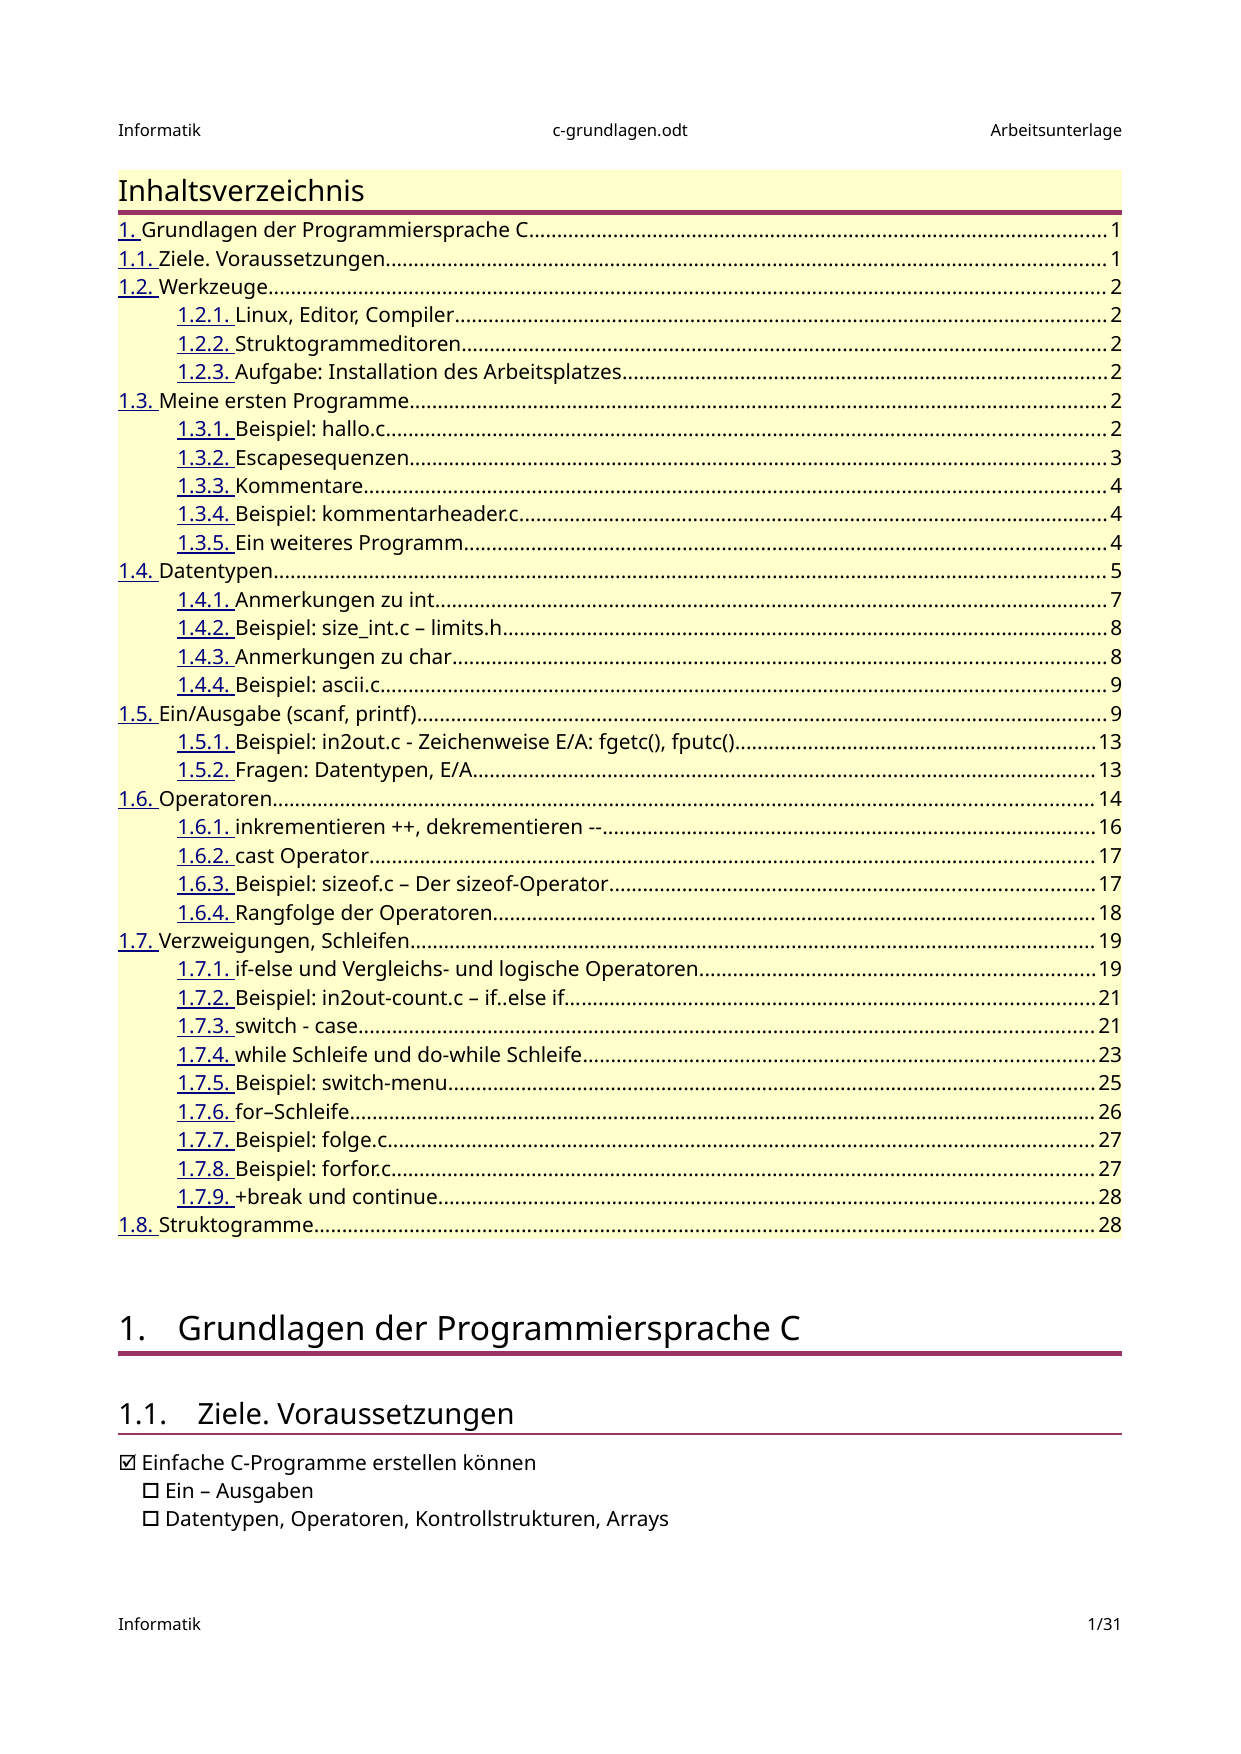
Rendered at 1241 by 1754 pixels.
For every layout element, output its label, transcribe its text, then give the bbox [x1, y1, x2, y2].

list Datentypen, Operatoren, Kontrollstrukturen, Arrays [141, 1504, 1122, 1533]
text 1.6. Operatoren 14 [118, 784, 1122, 812]
text 1.7. Verzweigungen, Schleifen 19 [118, 926, 1122, 954]
text 1.2. Werkzeuge 2 [118, 272, 1122, 301]
text 1.3.2. Escapesequenzen 3 [177, 443, 1122, 471]
text 1.3.4. Beispiel: kommentarheader.c 4 [177, 499, 1122, 528]
text 1. Grundlagen der Programmiersprache C 1 [118, 215, 1122, 244]
text 1.6.4. Rangfolge der Operatoren 18 [177, 898, 1122, 926]
text 1.2.2. Struktogrammeditoren 2 [177, 329, 1122, 357]
text 1.7.5. Beispiel: switch-menu 25 [177, 1068, 1122, 1097]
text 1.7.7. Beispiel: folge.c 27 [177, 1125, 1122, 1154]
text 1.7.6. for–Schleife 26 [177, 1097, 1122, 1125]
text 1.2.1. Linux, Editor, Compiler 2 [177, 301, 1122, 329]
text 1.7.2. Beispiel: in2out-count.c – if..else if... 21 [177, 983, 1122, 1011]
text 1.3.3. Kommentare 4 [177, 471, 1122, 499]
text 1.6.1. inkrementieren ++, dekrementieren -- 16 [177, 812, 1122, 841]
text 1.5.1. Beispiel: in2out.c - Zeichenweise E/A: fgetc(), fputc() 13 [177, 727, 1122, 756]
text 1.8. Struktogramme 28 [118, 1211, 1122, 1239]
text 1.4.4. Beispiel: ascii.c 9 [177, 670, 1122, 699]
text 1.6.2. cast Operator 17 [177, 841, 1122, 869]
text 1.7.8. Beispiel: forfor.c 27 [177, 1154, 1122, 1182]
text 1.4.1. Anmerkungen zu int 7 [177, 585, 1122, 613]
text 1.3.5. Ein weiteres Programm 4 [177, 528, 1122, 556]
list Ein – Ausgaben [141, 1476, 1122, 1504]
text 1.7.1. if-else und Vergleichs- und logische Operatoren 19 [177, 954, 1122, 983]
subtitle Ziele. Voraussetzungen [118, 1393, 1122, 1433]
text 1.4. Datentypen 5 [118, 556, 1122, 585]
text 1.7.4. while Schleife und do-while Schleife 23 [177, 1040, 1122, 1068]
list Einfache C-Programme erstellen können [118, 1448, 1122, 1476]
text 1.4.2. Beispiel: size_int.c – limits.h 8 [177, 613, 1122, 642]
text 1.3. Meine ersten Programme 2 [118, 386, 1122, 414]
text 1.1. Ziele. Voraussetzungen 1 [118, 244, 1122, 272]
subtitle Grundlagen der Programmiersprache C [118, 1305, 1122, 1351]
text 1.6.3. Beispiel: sizeof.c – Der sizeof-Operator 17 [177, 869, 1122, 898]
subtitle Inhaltsverzeichnis [118, 170, 1122, 210]
text 1.2.3. Aufgabe: Installation des Arbeitsplatzes 2 [177, 357, 1122, 386]
text 1.7.9. +break und continue 28 [177, 1182, 1122, 1211]
text 1.5.2. Fragen: Datentypen, E/A 13 [177, 756, 1122, 784]
text 1.4.3. Anmerkungen zu char 8 [177, 642, 1122, 670]
text 1.7.3. switch - case 21 [177, 1011, 1122, 1040]
text 1.3.1. Beispiel: hallo.c 2 [177, 414, 1122, 443]
text 1.5. Ein/Ausgabe (scanf, printf) 9 [118, 699, 1122, 727]
